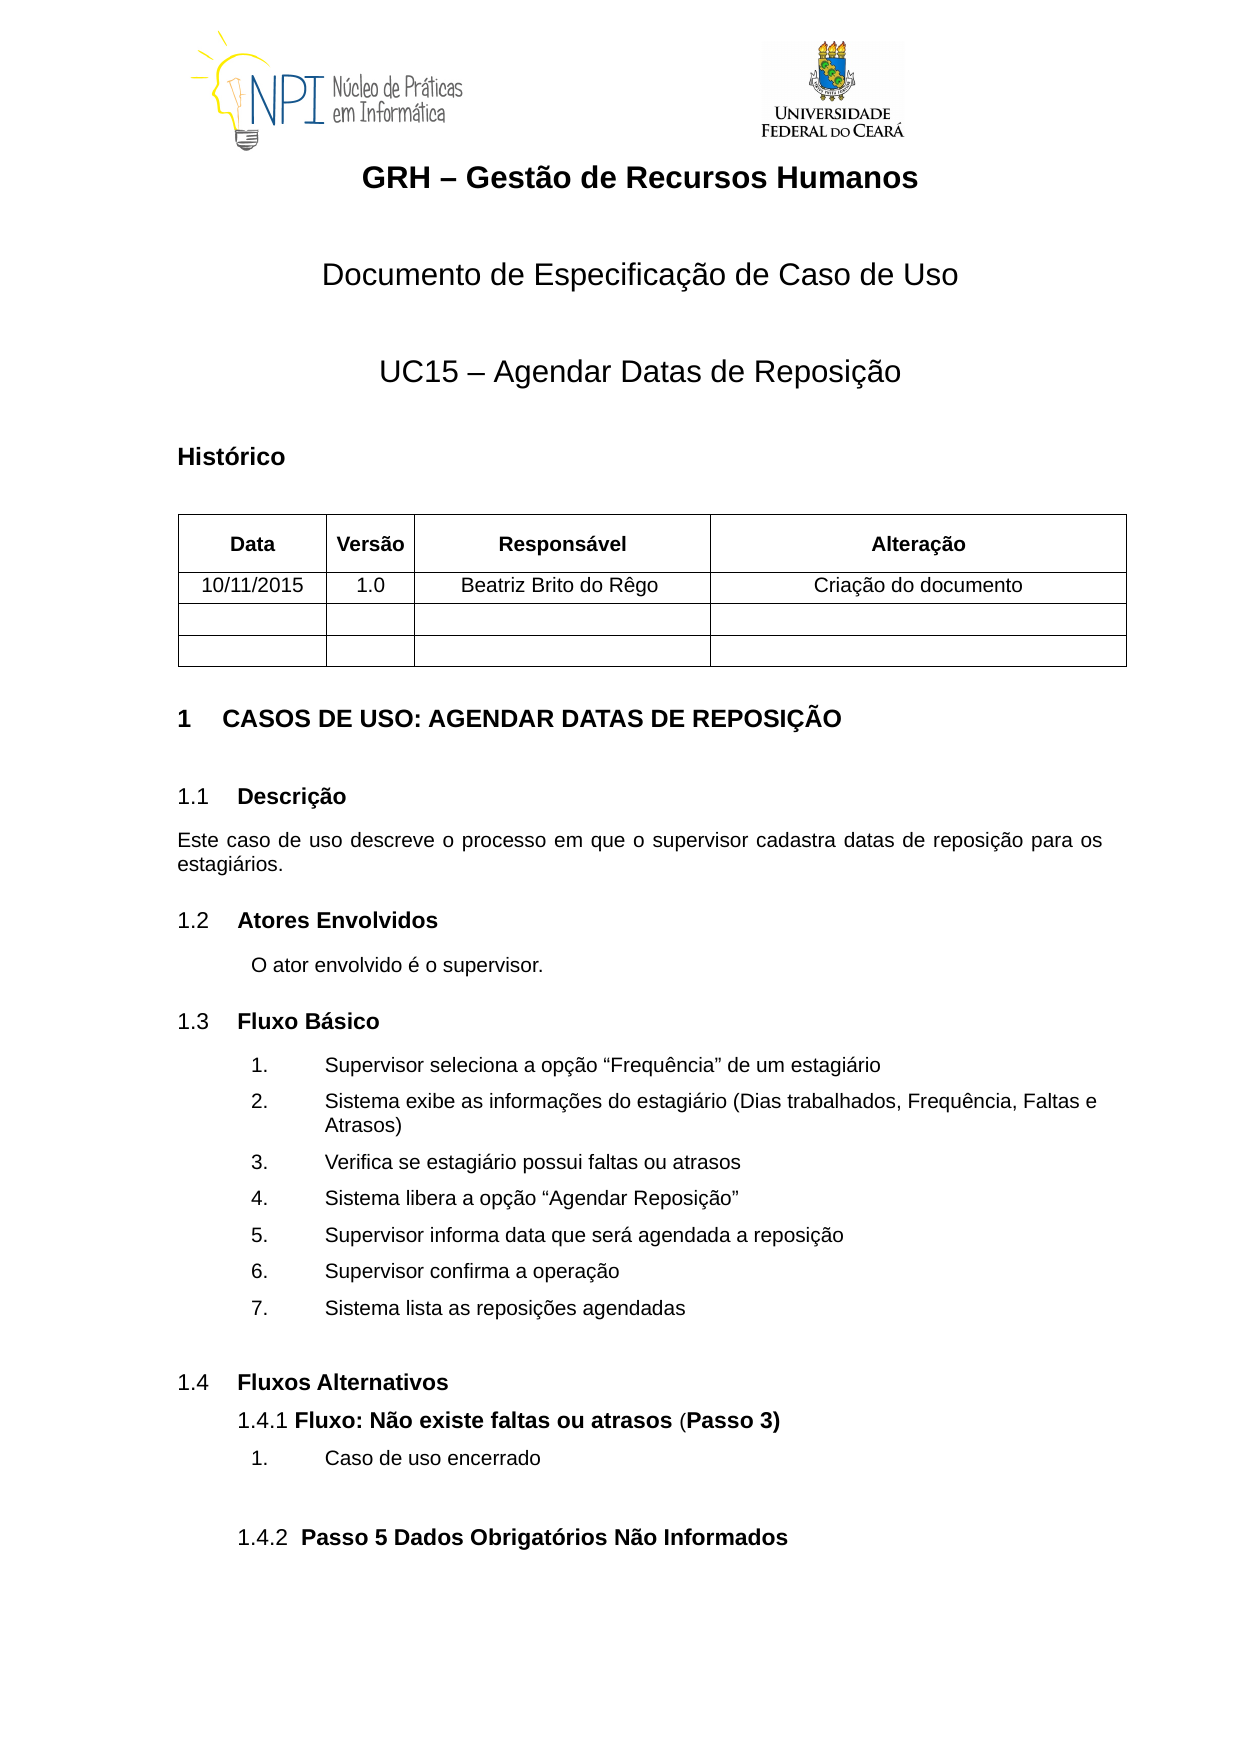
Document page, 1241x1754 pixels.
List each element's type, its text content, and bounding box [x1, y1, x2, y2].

table_cell [179, 604, 326, 634]
picture [181, 22, 472, 159]
table_cell 10/11/2015 [179, 573, 326, 603]
text 1. Caso de uso encerrado [177, 1446, 1104, 1470]
table_cell [415, 636, 710, 666]
text 1.4.2 Passo 5 Dados Obrigatórios Não Informados [177, 1524, 1104, 1550]
table_header Versão [327, 515, 414, 572]
text 7. Sistema lista as reposições agendadas [177, 1296, 1104, 1319]
text 3. Verifica se estagiário possui faltas ou atrasos [177, 1150, 1104, 1174]
table_cell [327, 636, 414, 666]
table_header Responsável [415, 515, 710, 572]
text 4. Sistema libera a opção “Agendar Reposição” [177, 1186, 1104, 1210]
table_header Data [179, 515, 326, 572]
subtitle Descrição [177, 783, 1104, 809]
text 1.4.1 Fluxo: Não existe faltas ou atrasos (Passo 3) [177, 1407, 1104, 1434]
text UC15 – Agendar Datas de Reposição [177, 353, 1104, 388]
table_cell Beatriz Brito do Rêgo [415, 573, 710, 603]
table_cell [415, 604, 710, 634]
table_cell [327, 604, 414, 634]
text 6. Supervisor confirma a operação [177, 1259, 1104, 1283]
text 2. Sistema exibe as informações do estagiário (Dias trabalhados, Frequência, Faltas e Atrasos) [177, 1089, 1104, 1137]
text O ator envolvido é o supervisor. [177, 952, 1104, 976]
picture [761, 41, 905, 139]
text GRH – Gestão de Recursos Humanos [177, 125, 1104, 195]
subtitle CASOS DE USO: AGENDAR DATAS DE REPOSIÇÃO [177, 704, 1104, 733]
text 5. Supervisor informa data que será agendada a reposição [177, 1223, 1104, 1247]
text Histórico [177, 442, 1104, 471]
table_header Alteração [711, 515, 1126, 572]
table_cell [711, 636, 1126, 666]
text 1.4 Fluxos Alternativos [177, 1368, 1104, 1395]
subtitle Fluxo Básico [177, 1008, 1104, 1034]
table_cell [711, 604, 1126, 634]
text 1. Supervisor seleciona a opção “Frequência” de um estagiário [177, 1053, 1104, 1077]
text Este caso de uso descreve o processo em que o supervisor cadastra datas de reposição para os estagiários. [177, 828, 1103, 876]
text Documento de Especificação de Caso de Uso [177, 256, 1104, 292]
table_cell [179, 636, 326, 666]
subtitle Atores Envolvidos [177, 907, 1104, 934]
table_cell Criação do documento [711, 573, 1126, 603]
table_cell 1.0 [327, 573, 414, 603]
